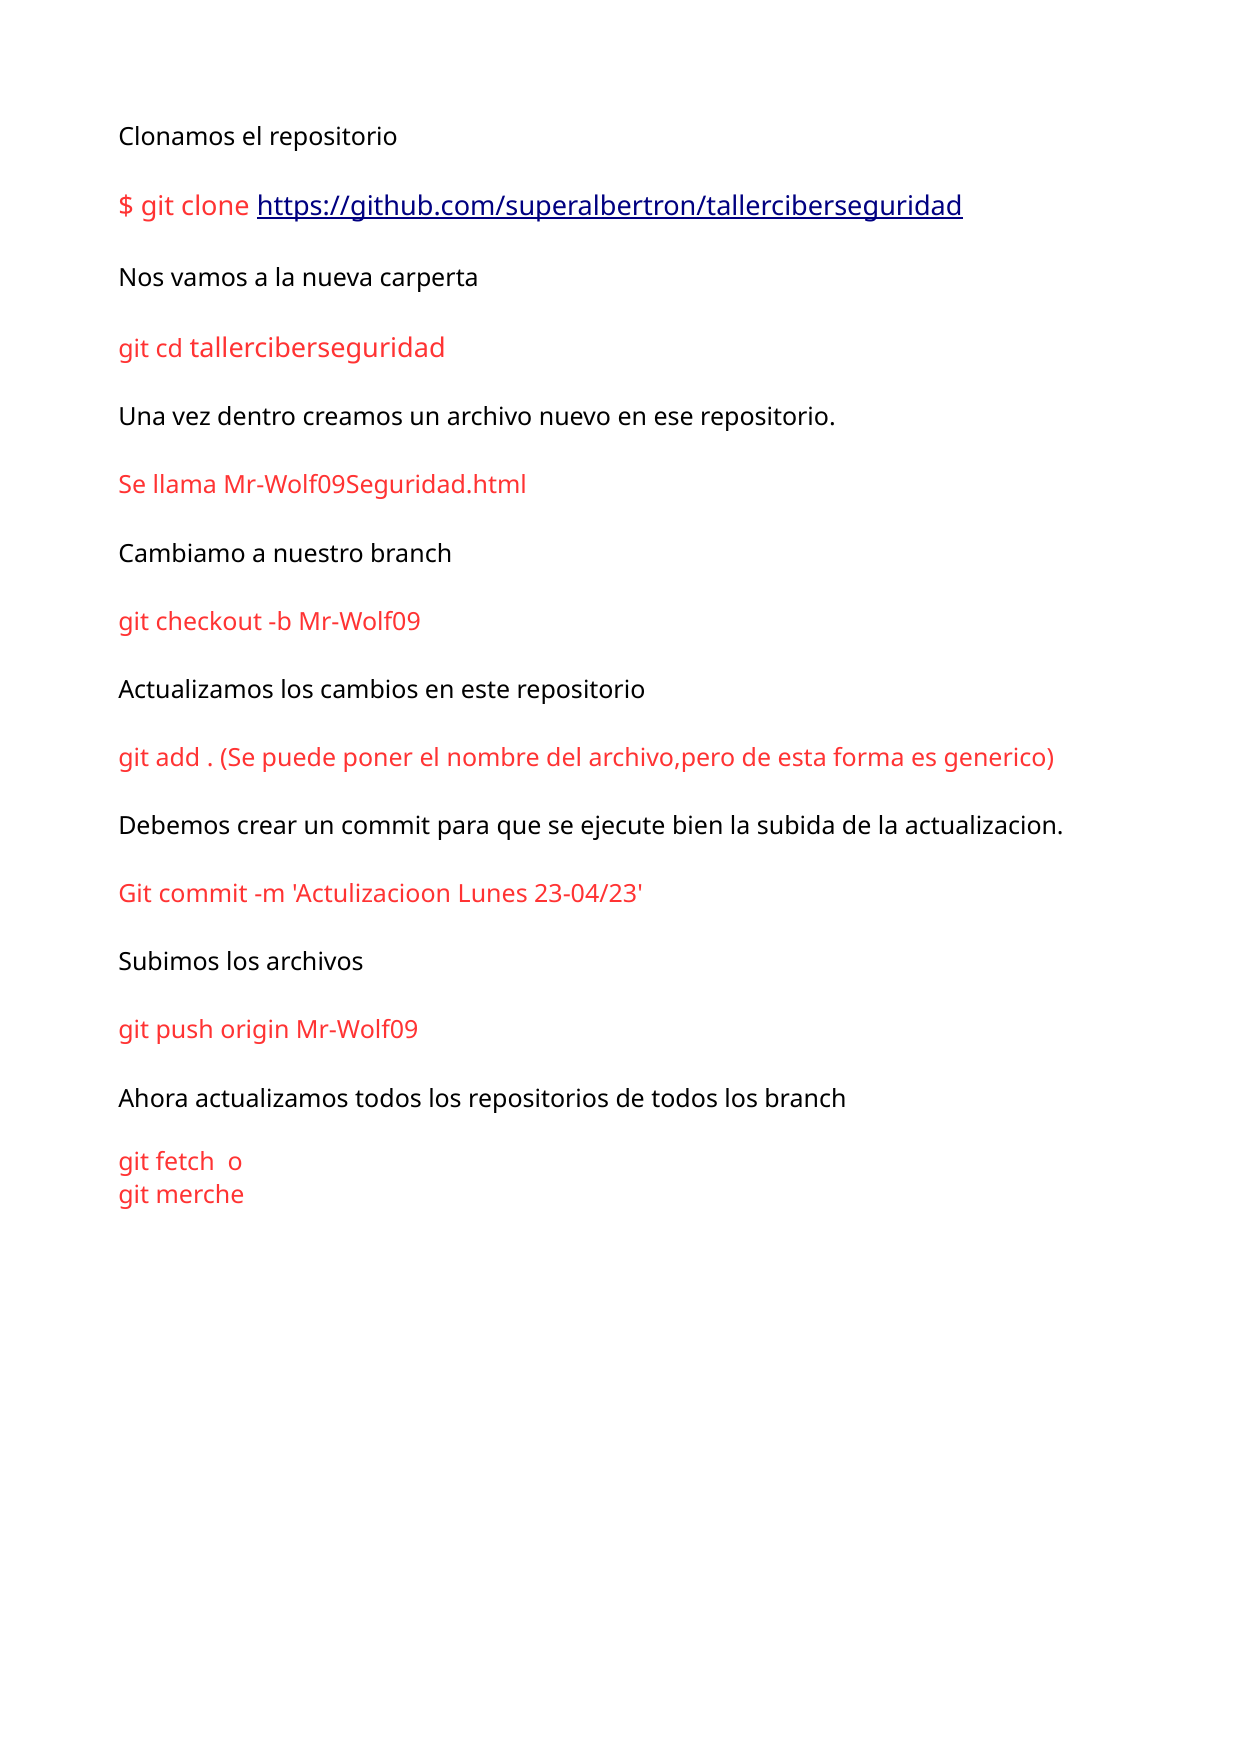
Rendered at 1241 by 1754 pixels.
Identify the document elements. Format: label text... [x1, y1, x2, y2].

text Se llama Mr-Wolf09Seguridad.html [118, 467, 1122, 501]
text git merche [118, 1177, 1122, 1211]
text Git commit -m 'Actulizacioon Lunes 23-04/23' [118, 876, 1122, 910]
text git checkout -b Mr-Wolf09 [118, 603, 1122, 637]
text Subimos los archivos [118, 944, 1122, 978]
text Actualizamos los cambios en este repositorio [118, 672, 1122, 706]
text git cd tallerciberseguridad [118, 328, 1122, 365]
text Una vez dentro creamos un archivo nuevo en ese repositorio. [118, 399, 1122, 433]
text Cambiamo a nuestro branch [118, 535, 1122, 569]
text git fetch o [118, 1143, 1122, 1177]
text Nos vamos a la nueva carperta [118, 260, 1122, 294]
text git push origin Mr-Wolf09 [118, 1012, 1122, 1046]
text Debemos crear un commit para que se ejecute bien la subida de la actualizacion. [118, 808, 1122, 842]
text Ahora actualizamos todos los repositorios de todos los branch [118, 1080, 1122, 1114]
text $ git clone https://github.com/superalbertron/tallerciberseguridad [118, 186, 1122, 223]
text Clonamos el repositorio [118, 118, 1122, 152]
text git add . (Se puede poner el nombre del archivo,pero de esta forma es generico) [118, 740, 1122, 774]
